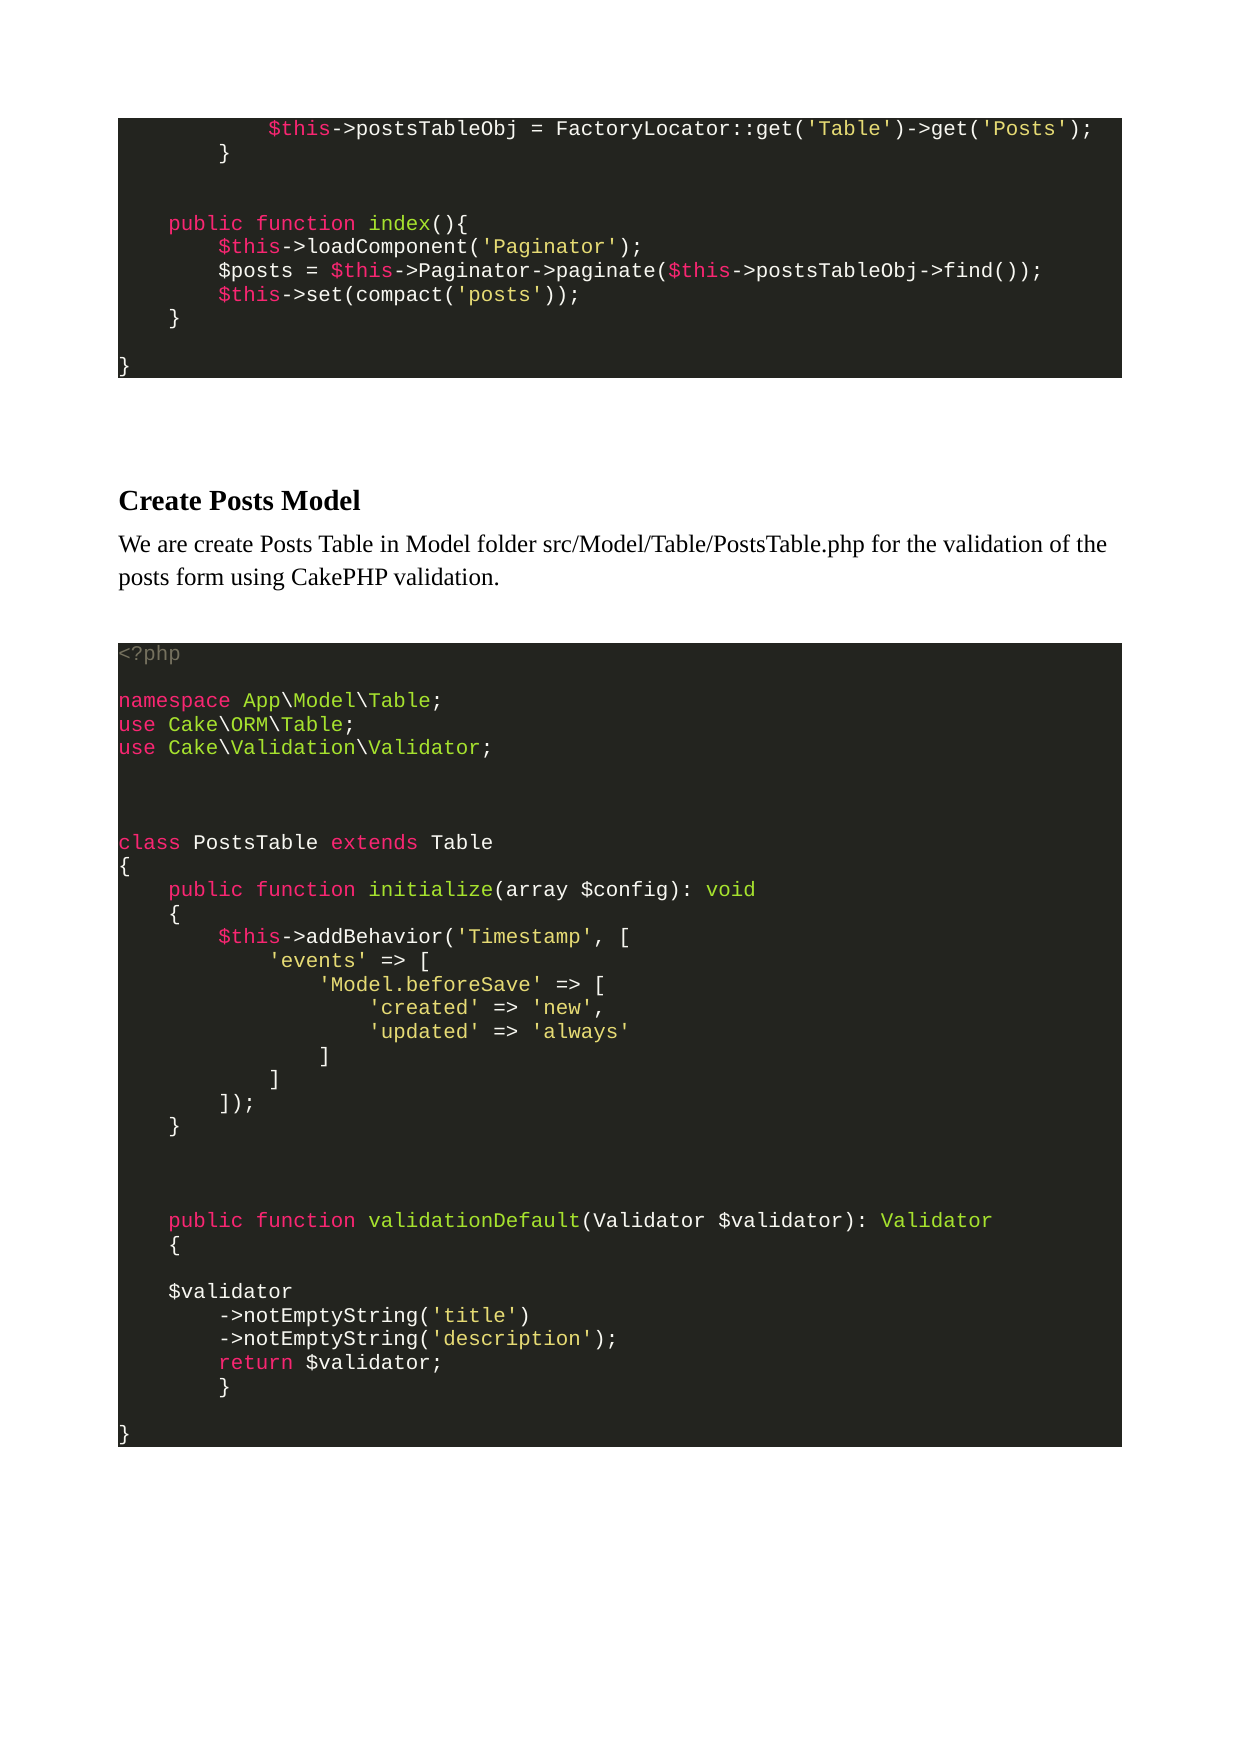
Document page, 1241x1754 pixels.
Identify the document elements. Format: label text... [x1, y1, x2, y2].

text class PostsTable extends Table [118, 832, 1122, 855]
text 'Model.beforeSave' => [ [118, 974, 1122, 997]
text <?php [118, 643, 1122, 666]
text $this->addBehavior('Timestamp', [ [118, 926, 1122, 950]
text ] [118, 1068, 1122, 1092]
text 'events' => [ [118, 950, 1122, 974]
text public function initialize(array $config): void [118, 879, 1122, 903]
text 'created' => 'new', [118, 997, 1122, 1021]
text { [118, 855, 1122, 879]
text $this->set(compact('posts')); [118, 284, 1122, 307]
text } [118, 142, 1122, 165]
text return $validator; [118, 1352, 1122, 1376]
text ] [118, 1044, 1122, 1068]
text } [118, 1376, 1122, 1399]
text $validator [118, 1281, 1122, 1305]
text $this->postsTableObj = FactoryLocator::get('Table')->get('Posts'); [118, 118, 1122, 142]
text use Cake\ORM\Table; [118, 713, 1122, 737]
text $posts = $this->Paginator->paginate($this->postsTableObj->find()); [118, 260, 1122, 284]
text ]); [118, 1092, 1122, 1116]
text ->notEmptyString('title') [118, 1305, 1122, 1328]
text $this->loadComponent('Paginator'); [118, 236, 1122, 260]
text namespace App\Model\Table; [118, 690, 1122, 713]
text } [118, 354, 1122, 378]
text use Cake\Validation\Validator; [118, 737, 1122, 761]
text } [118, 307, 1122, 331]
subtitle Create Posts Model [118, 483, 1122, 516]
text We are create Posts Table in Model folder src/Model/Table/PostsTable.php for the validation of the posts form using CakePHP validation. [118, 529, 1122, 591]
text } [118, 1423, 1122, 1447]
text public function validationDefault(Validator $validator): Validator [118, 1210, 1122, 1234]
text 'updated' => 'always' [118, 1021, 1122, 1044]
text } [118, 1116, 1122, 1139]
text { [118, 903, 1122, 926]
text ->notEmptyString('description'); [118, 1328, 1122, 1352]
text { [118, 1234, 1122, 1257]
text public function index(){ [118, 213, 1122, 236]
